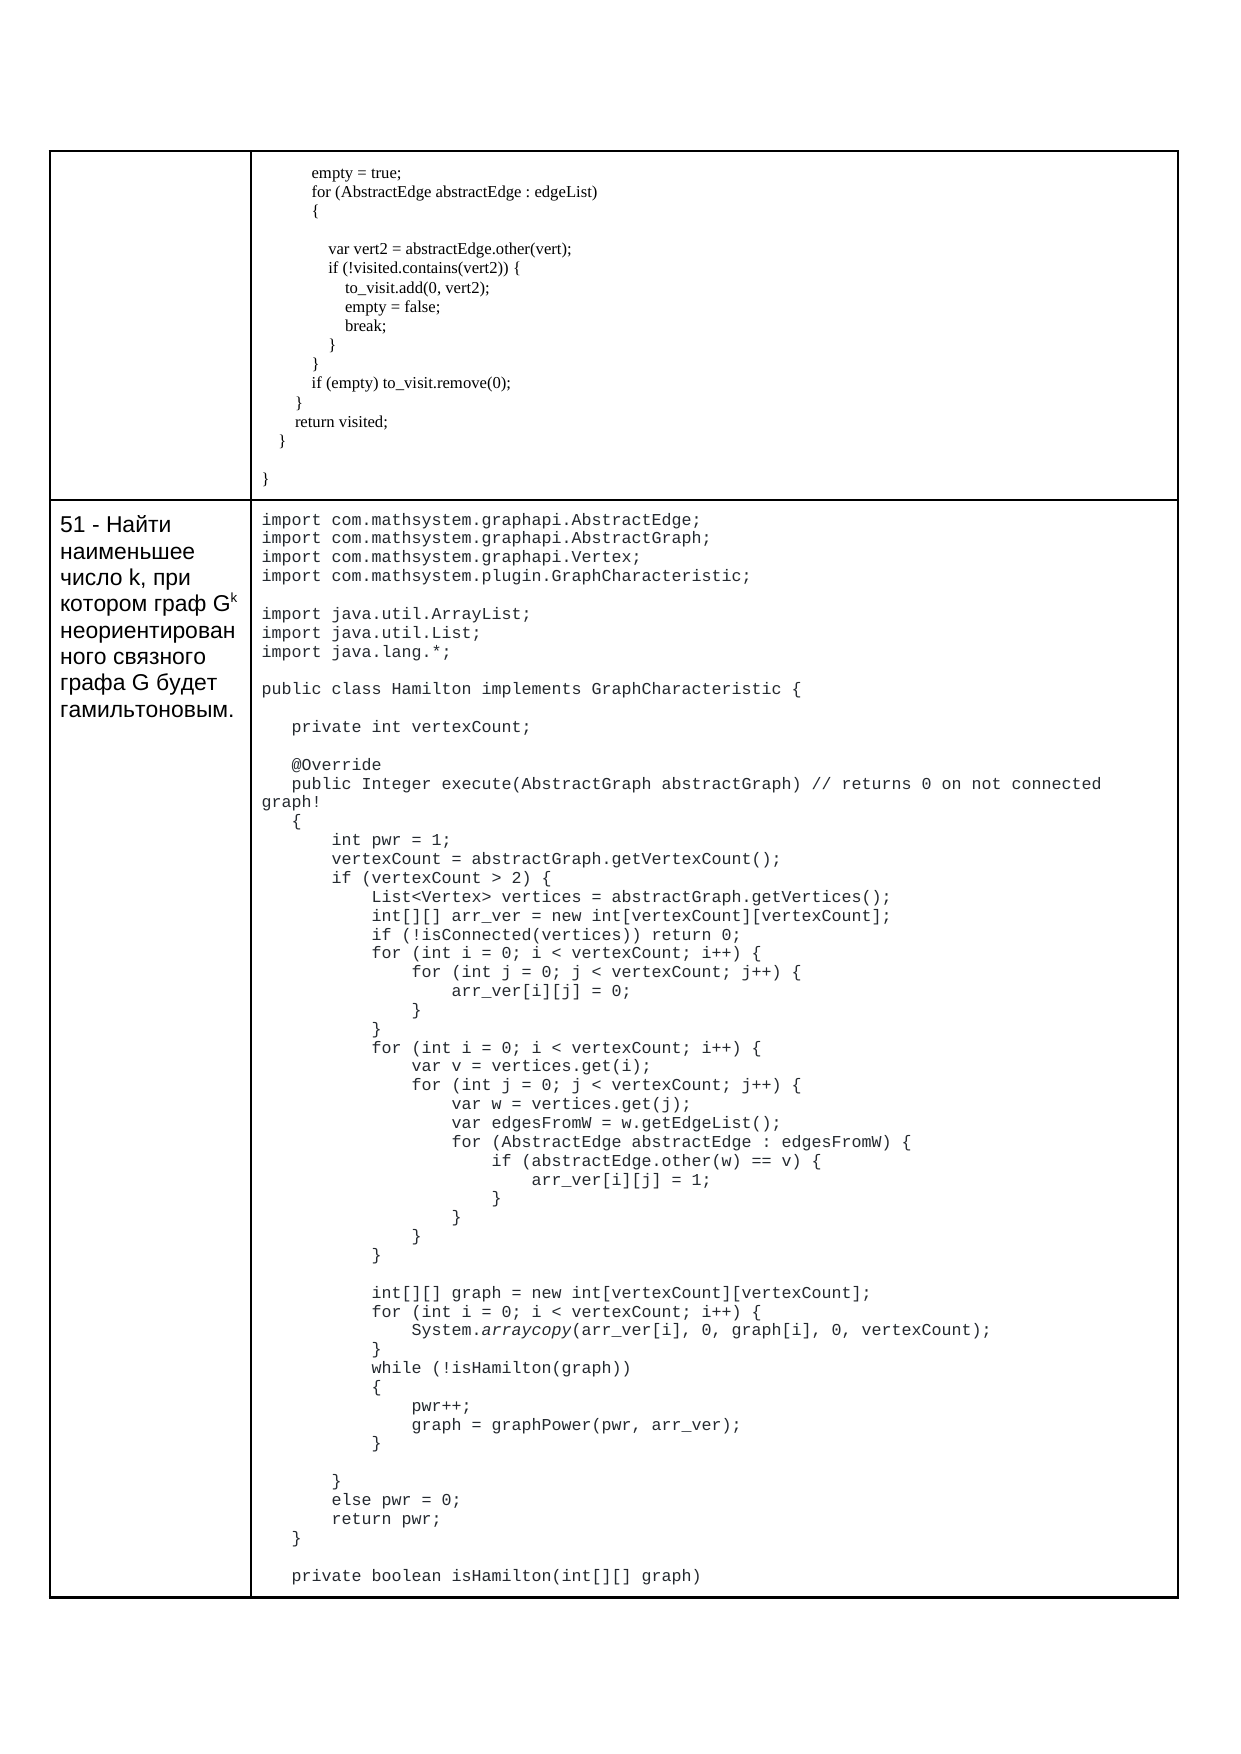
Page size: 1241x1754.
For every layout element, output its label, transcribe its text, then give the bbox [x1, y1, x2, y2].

table_cell [51, 152, 250, 499]
table_cell empty = true; for (AbstractEdge abstractEdge : edgeList) { var vert2 = abstractEdge.other(vert); if (!visited.contains(vert2)) { to_visit.add(0, vert2); empty = false; break; } } if (empty) to_visit.remove(0); } return visited; } } [252, 152, 1177, 499]
table_cell import com.mathsystem.graphapi.AbstractEdge; import com.mathsystem.graphapi.AbstractGraph; import com.mathsystem.graphapi.Vertex; import com.mathsystem.plugin.GraphCharacteristic; import java.util.ArrayList; import java.util.List; import java.lang.*; public class Hamilton implements GraphCharacteristic { private int vertexCount; @Override public Integer execute(AbstractGraph abstractGraph) // returns 0 on not connected graph! { int pwr = 1; vertexCount = abstractGraph.getVertexCount(); if (vertexCount > 2) { List<Vertex> vertices = abstractGraph.getVertices(); int[][] arr_ver = new int[vertexCount][vertexCount]; if (!isConnected(vertices)) return 0; for (int i = 0; i < vertexCount; i++) { for (int j = 0; j < vertexCount; j++) { arr_ver[i][j] = 0; } } for (int i = 0; i < vertexCount; i++) { var v = vertices.get(i); for (int j = 0; j < vertexCount; j++) { var w = vertices.get(j); var edgesFromW = w.getEdgeList(); for (AbstractEdge abstractEdge : edgesFromW) { if (abstractEdge.other(w) == v) { arr_ver[i][j] = 1; } } } } int[][] graph = new int[vertexCount][vertexCount]; for (int i = 0; i < vertexCount; i++) { System.arraycopy(arr_ver[i], 0, graph[i], 0, vertexCount); } while (!isHamilton(graph)) { pwr++; graph = graphPower(pwr, arr_ver); } } else pwr = 0; return pwr; } private boolean isHamilton(int[][] graph) [252, 501, 1177, 1596]
table_cell 51 - Найти наименьшее число k, при котором граф Gk неориентированного связного графа G будет гамильтоновым. [51, 501, 250, 1596]
